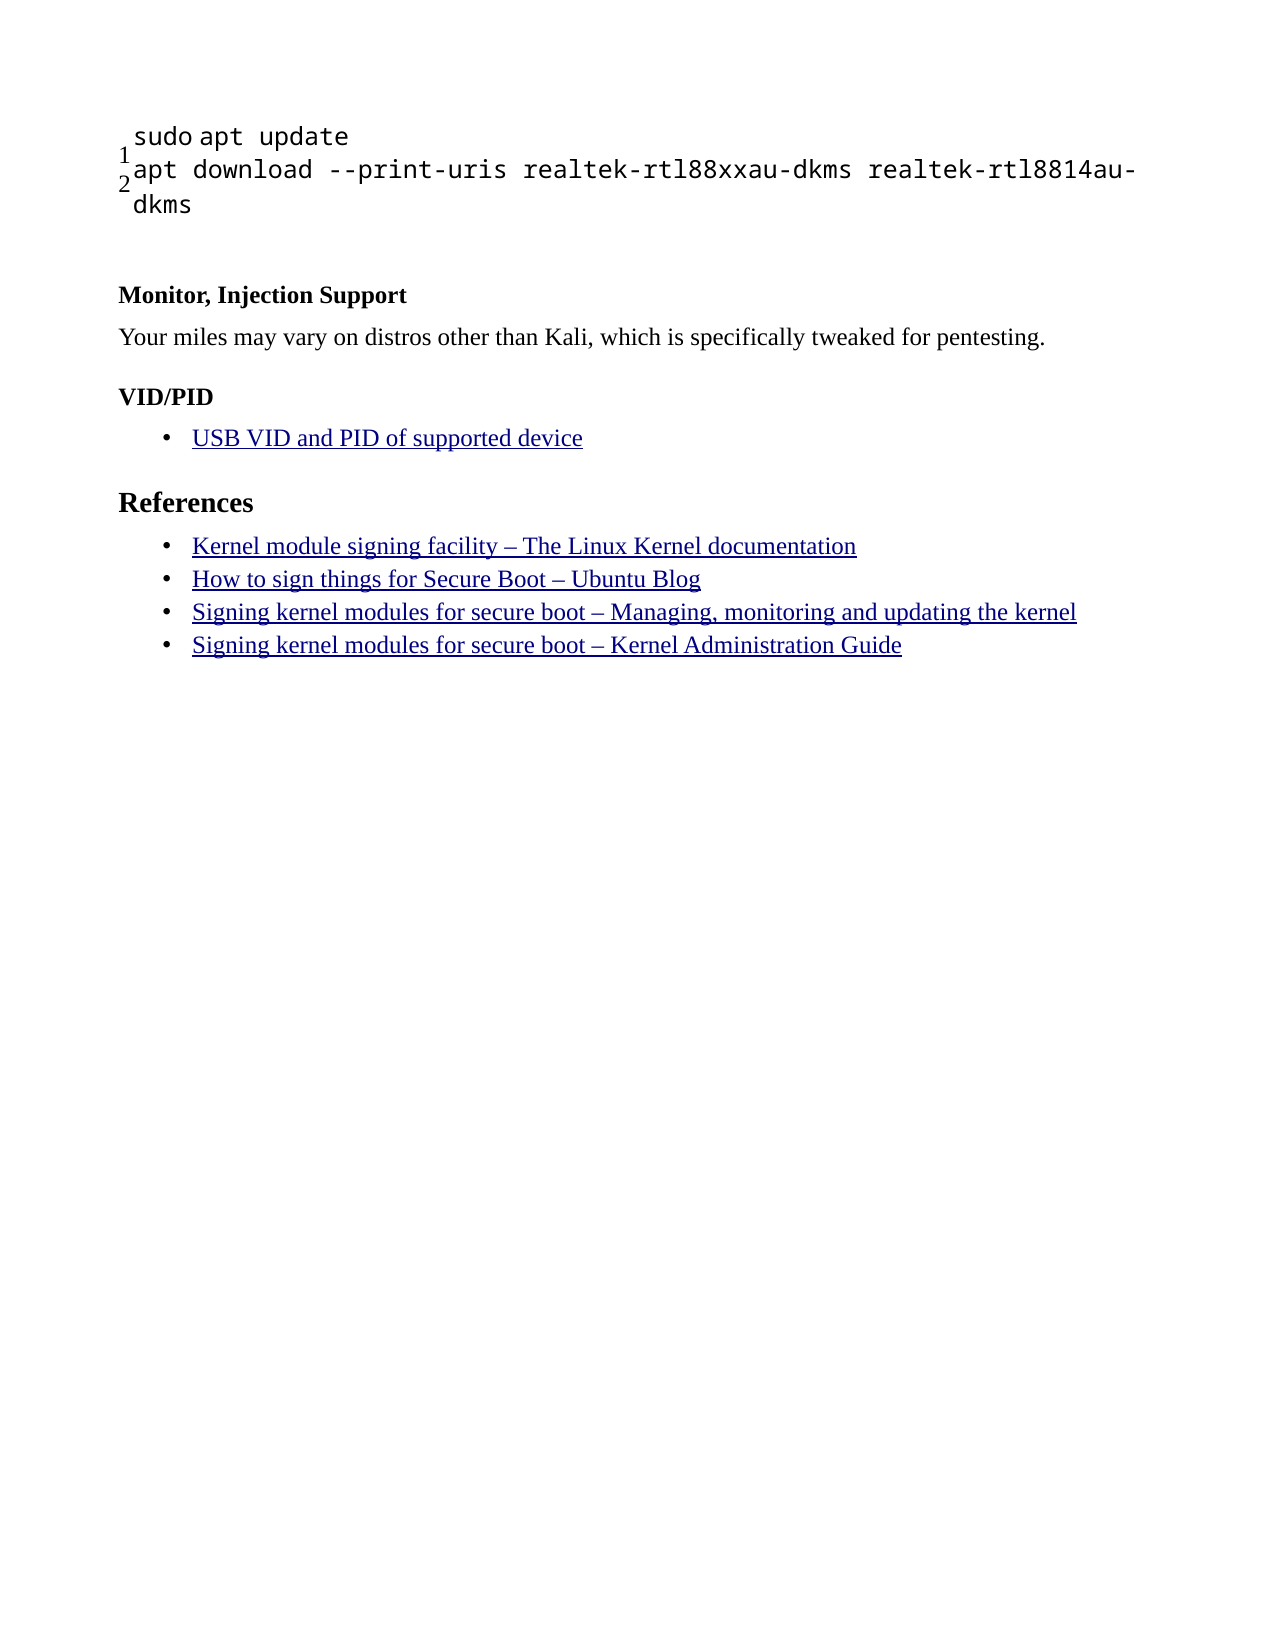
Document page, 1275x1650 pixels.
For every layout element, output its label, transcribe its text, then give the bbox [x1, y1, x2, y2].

table_header 1 2 [118, 118, 133, 220]
list How to sign things for Secure Boot – Ubuntu Blog [162, 564, 1157, 593]
table_header sudo apt update apt download --print-uris realtek-rtl88xxau-dkms realtek-rtl8814au-dkms [133, 118, 1157, 220]
list Signing kernel modules for secure boot – Managing, monitoring and updating the kernel [162, 597, 1157, 626]
text Your miles may vary on distros other than Kali, which is specifically tweaked for pentesting. [118, 322, 1157, 350]
subtitle Monitor, Injection Support [118, 280, 1157, 309]
list USB VID and PID of supported device [162, 423, 1157, 452]
subtitle References [118, 485, 1157, 519]
subtitle VID/PID [118, 382, 1157, 411]
list Signing kernel modules for secure boot – Kernel Administration Guide [162, 630, 1157, 659]
list Kernel module signing facility – The Linux Kernel documentation [162, 531, 1157, 560]
